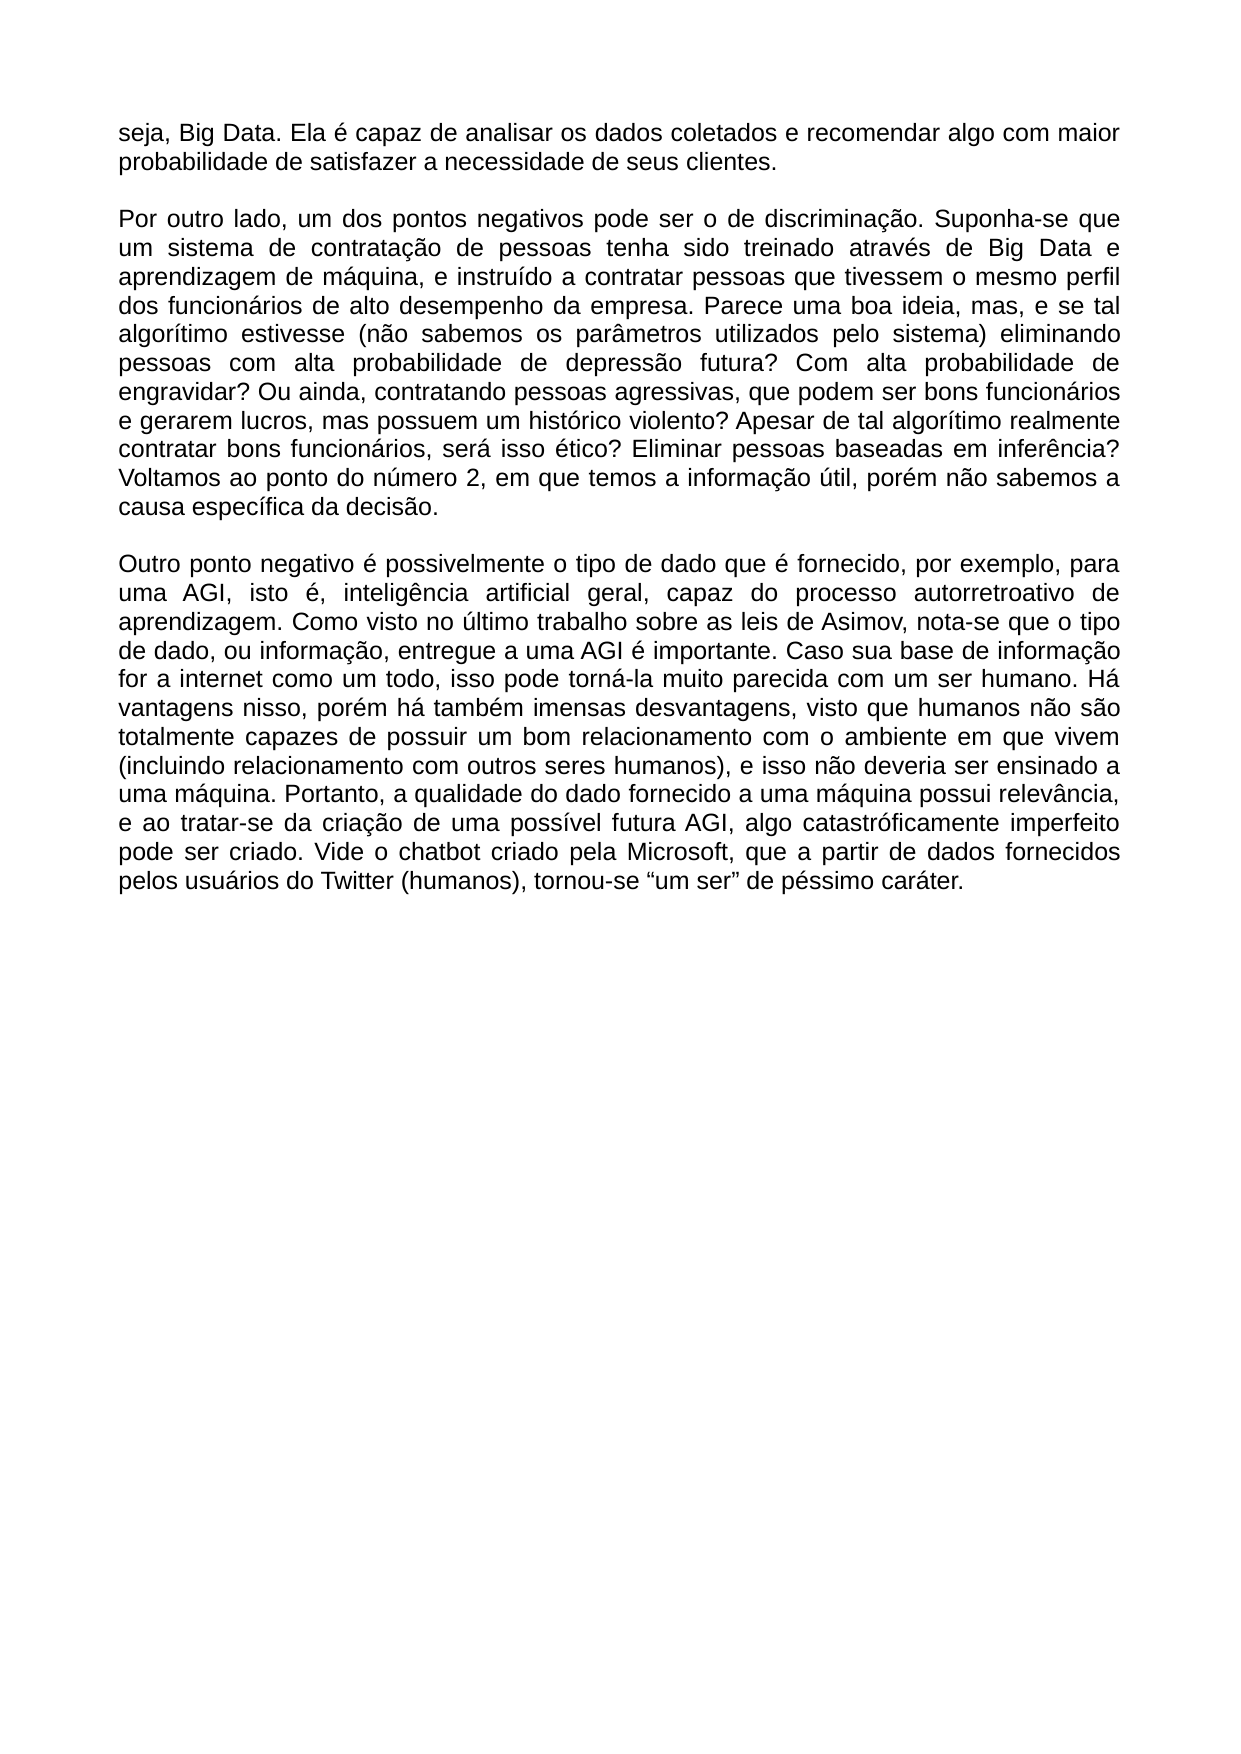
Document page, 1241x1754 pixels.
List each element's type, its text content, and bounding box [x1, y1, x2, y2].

text Por outro lado, um dos pontos negativos pode ser o de discriminação. Suponha-se que um sistema de contratação de pessoas tenha sido treinado através de Big Data e aprendizagem de máquina, e instruído a contratar pessoas que tivessem o mesmo perfil dos funcionários de alto desempenho da empresa. Parece uma boa ideia, mas, e se tal algorítimo estivesse (não sabemos os parâmetros utilizados pelo sistema) eliminando pessoas com alta probabilidade de depressão futura? Com alta probabilidade de engravidar? Ou ainda, contratando pessoas agressivas, que podem ser bons funcionários e gerarem lucros, mas possuem um histórico violento? Apesar de tal algorítimo realmente contratar bons funcionários, será isso ético? Eliminar pessoas baseadas em inferência? Voltamos ao ponto do número 2, em que temos a informação útil, porém não sabemos a causa específica da decisão. [118, 204, 1122, 521]
text Outro ponto negativo é possivelmente o tipo de dado que é fornecido, por exemplo, para uma AGI, isto é, inteligência artificial geral, capaz do processo autorretroativo de aprendizagem. Como visto no último trabalho sobre as leis de Asimov, nota-se que o tipo de dado, ou informação, entregue a uma AGI é importante. Caso sua base de informação for a internet como um todo, isso pode torná-la muito parecida com um ser humano. Há vantagens nisso, porém há também imensas desvantagens, visto que humanos não são totalmente capazes de possuir um bom relacionamento com o ambiente em que vivem (incluindo relacionamento com outros seres humanos), e isso não deveria ser ensinado a uma máquina. Portanto, a qualidade do dado fornecido a uma máquina possui relevância, e ao tratar-se da criação de uma possível futura AGI, algo catastróficamente imperfeito pode ser criado. Vide o chatbot criado pela Microsoft, que a partir de dados fornecidos pelos usuários do Twitter (humanos), tornou-se “um ser” de péssimo caráter. [118, 549, 1122, 894]
text seja, Big Data. Ela é capaz de analisar os dados coletados e recomendar algo com maior probabilidade de satisfazer a necessidade de seus clientes. [118, 118, 1122, 176]
